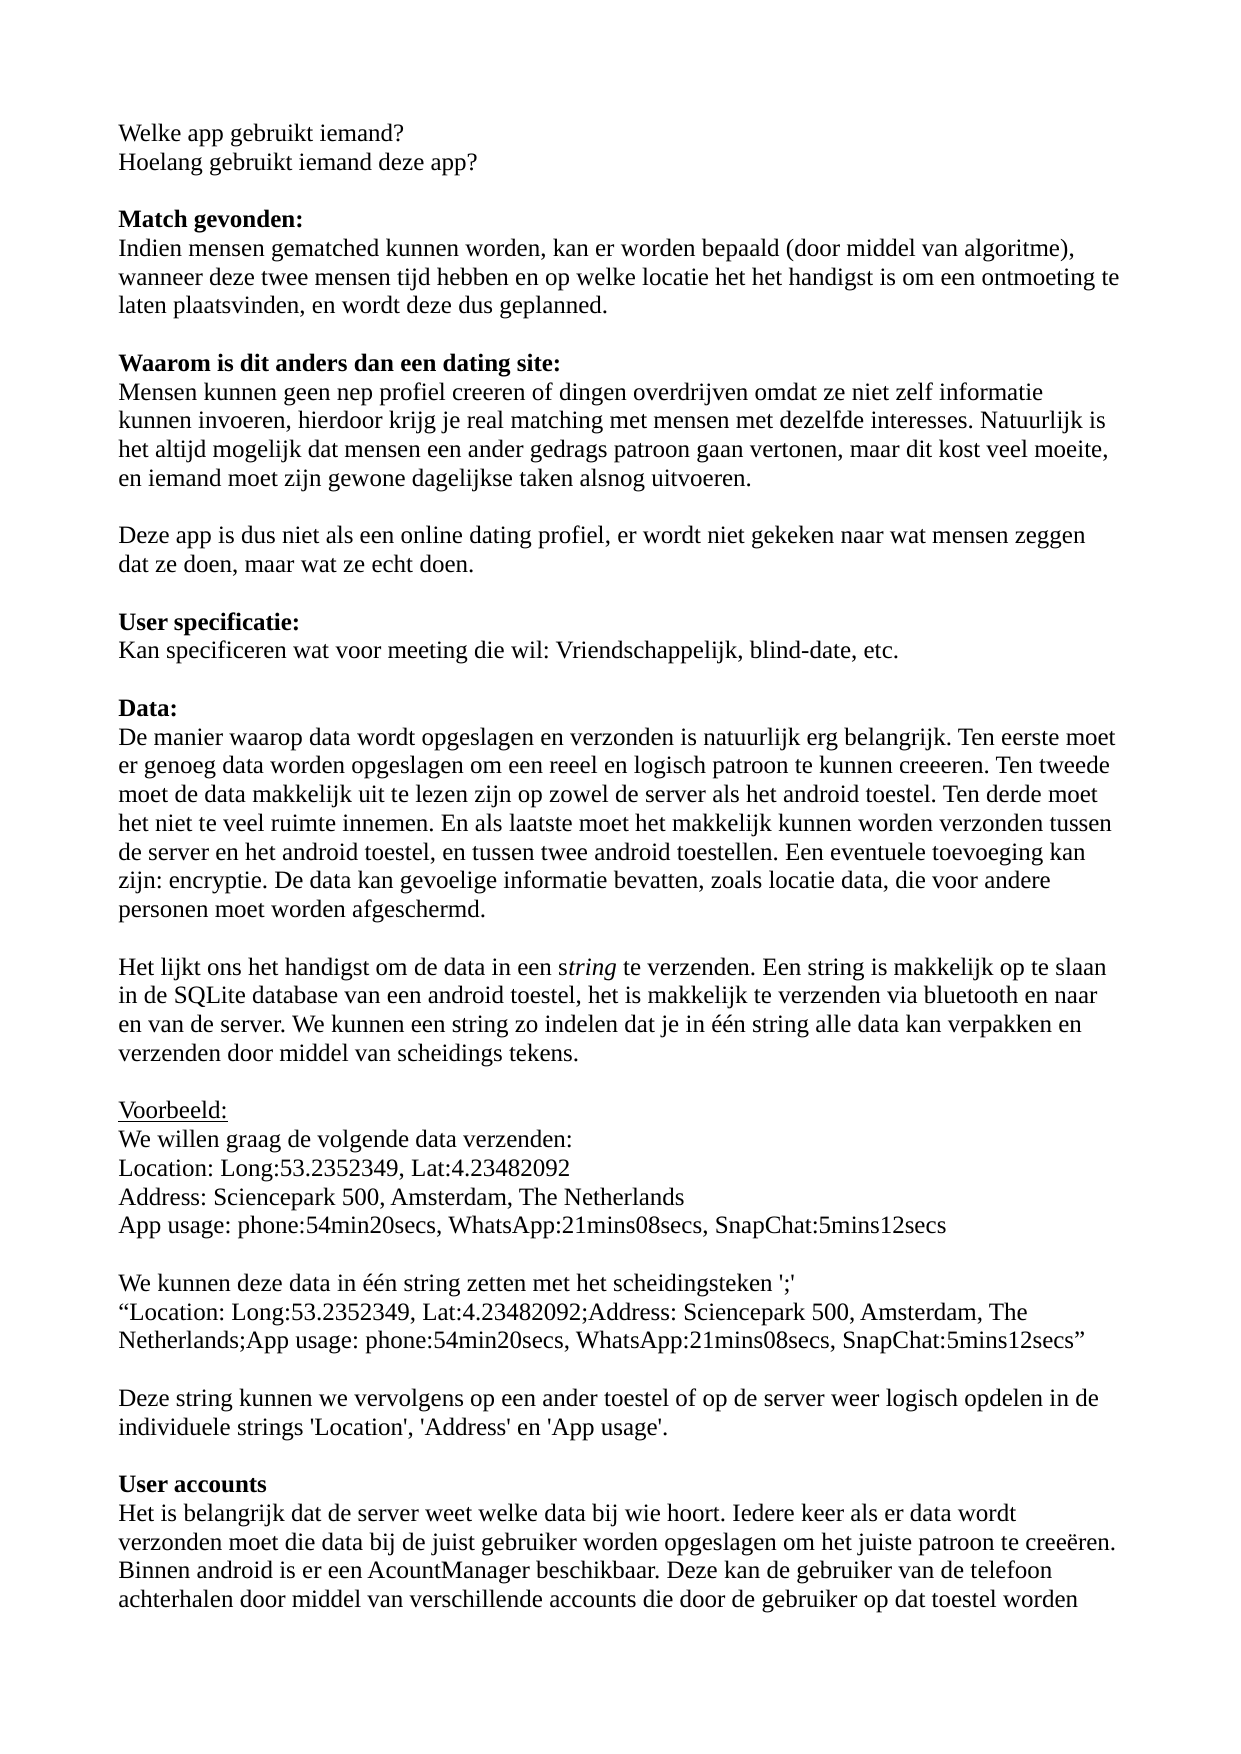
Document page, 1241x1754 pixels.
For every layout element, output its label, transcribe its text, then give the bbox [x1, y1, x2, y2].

text We kunnen deze data in één string zetten met het scheidingsteken ';' [118, 1268, 1122, 1297]
text Deze app is dus niet als een online dating profiel, er wordt niet gekeken naar wat mensen zeggen dat ze doen, maar wat ze echt doen. [118, 521, 1122, 578]
text Kan specificeren wat voor meeting die wil: Vriendschappelijk, blind-date, etc. [118, 636, 1122, 664]
text Mensen kunnen geen nep profiel creeren of dingen overdrijven omdat ze niet zelf informatie kunnen invoeren, hierdoor krijg je real matching met mensen met dezelfde interesses. Natuurlijk is het altijd mogelijk dat mensen een ander gedrags patroon gaan vertonen, maar dit kost veel moeite, en iemand moet zijn gewone dagelijkse taken alsnog uitvoeren. [118, 377, 1122, 492]
text Het is belangrijk dat de server weet welke data bij wie hoort. Iedere keer als er data wordt verzonden moet die data bij de juist gebruiker worden opgeslagen om het juiste patroon te creeëren. Binnen android is er een AcountManager beschikbaar. Deze kan de gebruiker van de telefoon achterhalen door middel van verschillende accounts die door de gebruiker op dat toestel worden [118, 1498, 1122, 1613]
text Location: Long:53.2352349, Lat:4.23482092 [118, 1153, 1122, 1182]
text User accounts [118, 1469, 1122, 1498]
text Deze string kunnen we vervolgens op een ander toestel of op de server weer logisch opdelen in de individuele strings 'Location', 'Address' en 'App usage'. [118, 1383, 1122, 1441]
text Welke app gebruikt iemand? Hoelang gebruikt iemand deze app? [118, 118, 1122, 176]
text Het lijkt ons het handigst om de data in een string te verzenden. Een string is makkelijk op te slaan in de SQLite database van een android toestel, het is makkelijk te verzenden via bluetooth en naar en van de server. We kunnen een string zo indelen dat je in één string alle data kan verpakken en verzenden door middel van scheidings tekens. [118, 952, 1122, 1067]
text Indien mensen gematched kunnen worden, kan er worden bepaald (door middel van algoritme), wanneer deze twee mensen tijd hebben en op welke locatie het het handigst is om een ontmoeting te laten plaatsvinden, en wordt deze dus geplanned. [118, 233, 1122, 319]
text Data: [118, 693, 1122, 722]
text User specificatie: [118, 607, 1122, 636]
text Waarom is dit anders dan een dating site: [118, 348, 1122, 377]
text We willen graag de volgende data verzenden: [118, 1124, 1122, 1153]
text Match gevonden: [118, 204, 1122, 233]
text De manier waarop data wordt opgeslagen en verzonden is natuurlijk erg belangrijk. Ten eerste moet er genoeg data worden opgeslagen om een reeel en logisch patroon te kunnen creeeren. Ten tweede moet de data makkelijk uit te lezen zijn op zowel de server als het android toestel. Ten derde moet het niet te veel ruimte innemen. En als laatste moet het makkelijk kunnen worden verzonden tussen de server en het android toestel, en tussen twee android toestellen. Een eventuele toevoeging kan zijn: encryptie. De data kan gevoelige informatie bevatten, zoals locatie data, die voor andere personen moet worden afgeschermd. [118, 722, 1122, 923]
text Address: Sciencepark 500, Amsterdam, The Netherlands [118, 1182, 1122, 1211]
text Voorbeeld: [118, 1096, 1122, 1124]
text App usage: phone:54min20secs, WhatsApp:21mins08secs, SnapChat:5mins12secs [118, 1211, 1122, 1239]
text “Location: Long:53.2352349, Lat:4.23482092;Address: Sciencepark 500, Amsterdam, The Netherlands;App usage: phone:54min20secs, WhatsApp:21mins08secs, SnapChat:5mins12secs” [118, 1297, 1122, 1354]
